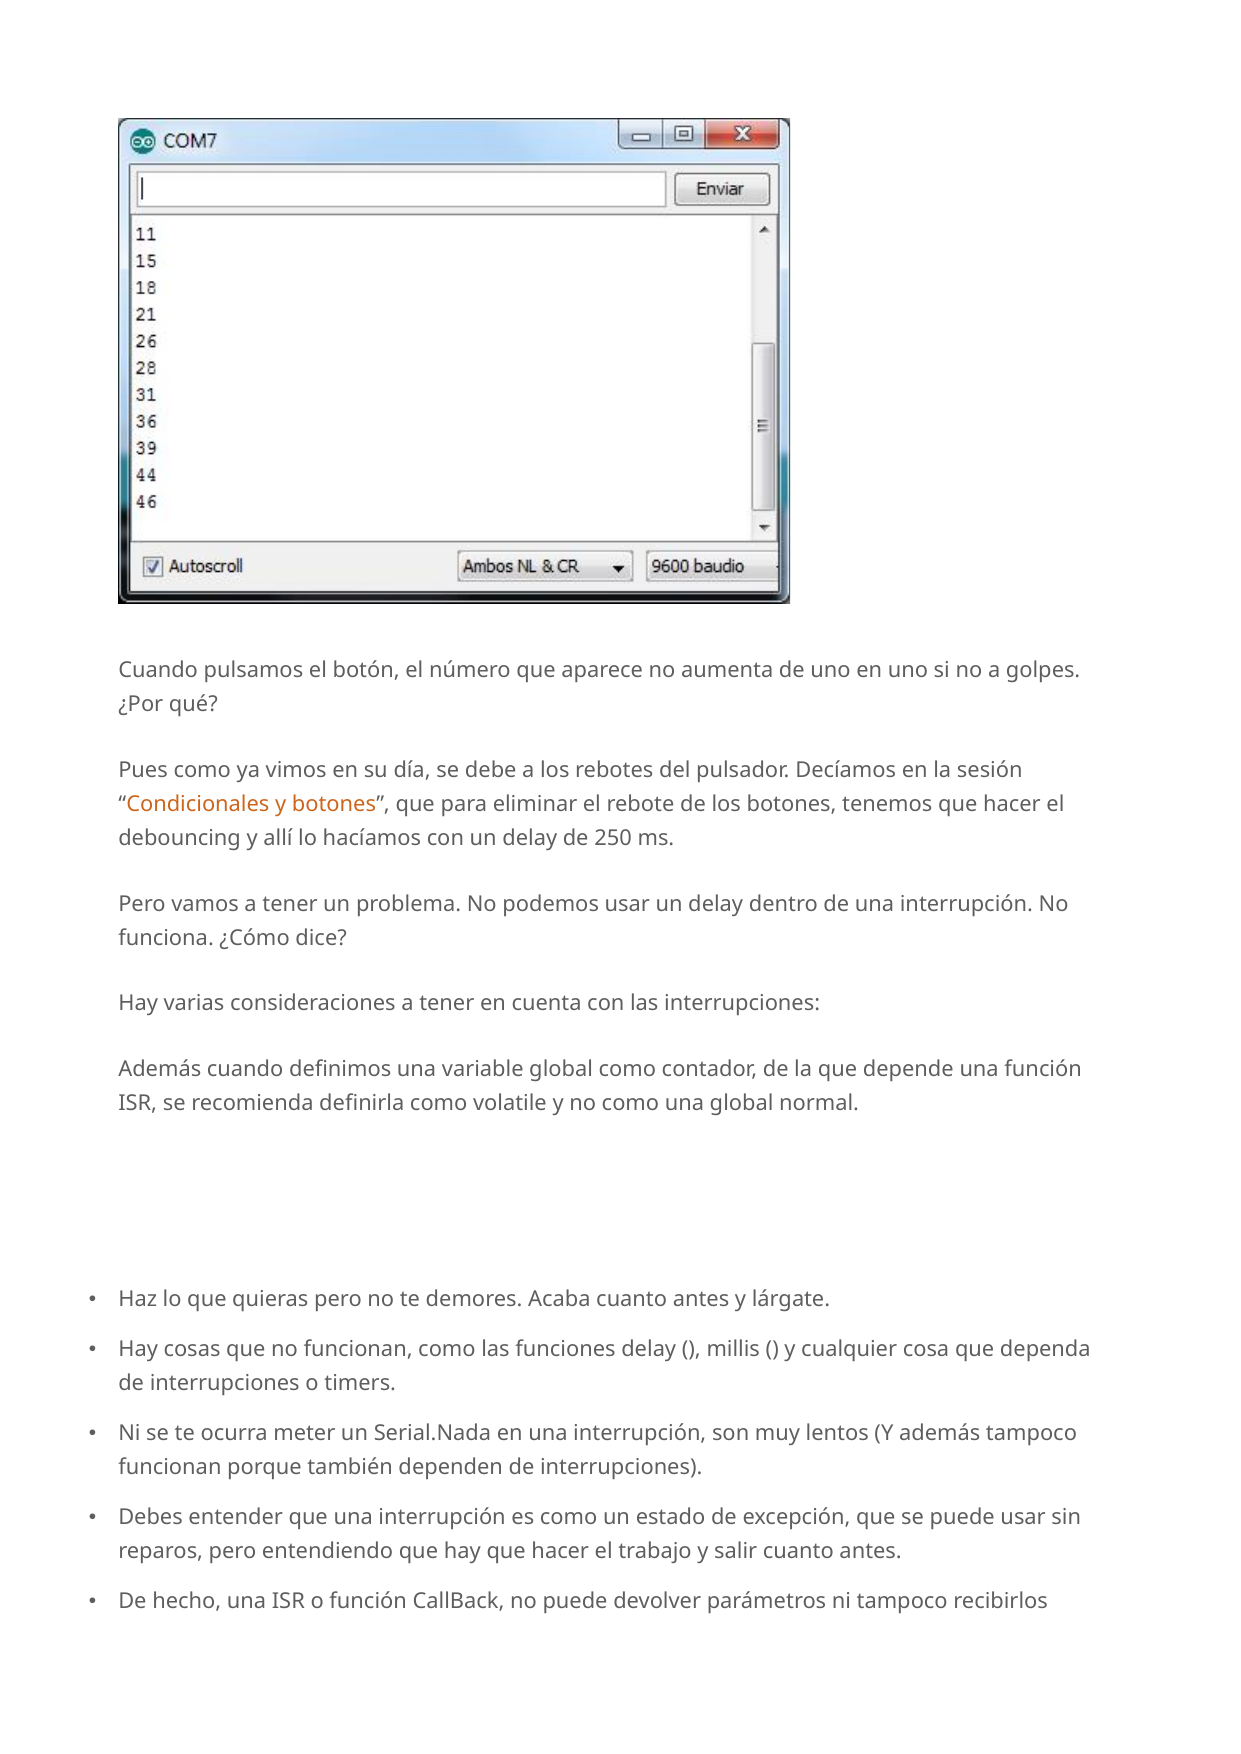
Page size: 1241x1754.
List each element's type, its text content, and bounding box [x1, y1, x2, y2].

list De hecho, una ISR o función CallBack, no puede devolver parámetros ni tampoco recibirlos [118, 1584, 1122, 1614]
list Debes entender que una interrupción es como un estado de excepción, que se puede usar sin reparos, pero entendiendo que hay que hacer el trabajo y salir cuanto antes. [118, 1501, 1122, 1564]
list Hay cosas que no funcionan, como las funciones delay (), millis () y cualquier cosa que dependa de interrupciones o timers. [118, 1333, 1122, 1397]
list Haz lo que quieras pero no te demores. Acaba cuanto antes y lárgate. [118, 1283, 1122, 1313]
text Pues como ya vimos en su día, se debe a los rebotes del pulsador. Decíamos en la sesión “Condicionales y botones”, que para eliminar el rebote de los botones, tenemos que hacer el debouncing y allí lo hacíamos con un delay de 250 ms. [118, 754, 1122, 852]
text Pero vamos a tener un problema. No podemos usar un delay dentro de una interrupción. No funciona. ¿Cómo dice? [118, 887, 1122, 951]
text Hay varias consideraciones a tener en cuenta con las interrupciones: [118, 987, 1122, 1017]
text Cuando pulsamos el botón, el número que aparece no aumenta de uno en uno si no a golpes. ¿Por qué? [118, 654, 1122, 718]
list Ni se te ocurra meter un Serial.Nada en una interrupción, son muy lentos (Y además tampoco funcionan porque también dependen de interrupciones). [118, 1417, 1122, 1481]
text Además cuando definimos una variable global como contador, de la que depende una función ISR, se recomienda definirla como volatile y no como una global normal. [118, 1052, 1122, 1116]
picture [118, 118, 790, 604]
